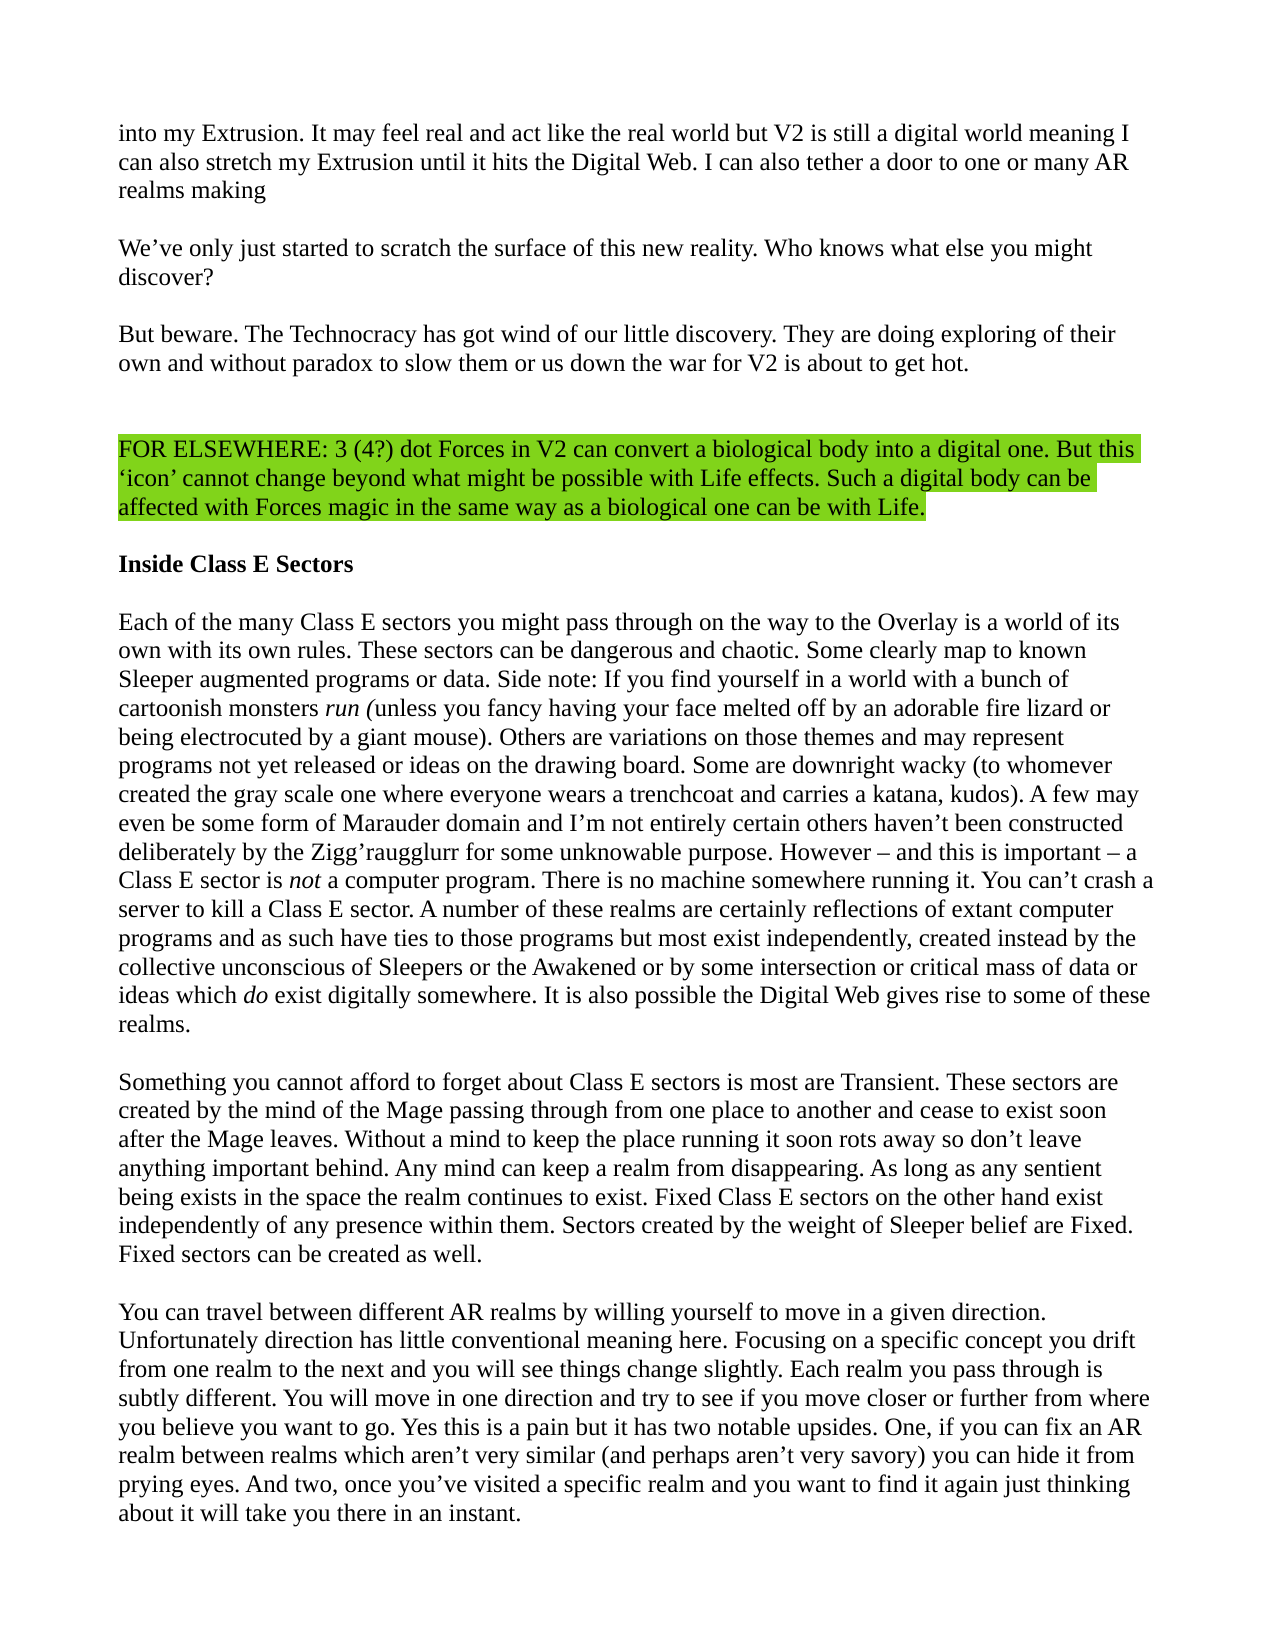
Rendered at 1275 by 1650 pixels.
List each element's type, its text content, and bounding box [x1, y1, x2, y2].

text Each of the many Class E sectors you might pass through on the way to the Overlay is a world of its own with its own rules. These sectors can be dangerous and chaotic. Some clearly map to known Sleeper augmented programs or data. Side note: If you find yourself in a world with a bunch of cartoonish monsters run (unless you fancy having your face melted off by an adorable fire lizard or being electrocuted by a giant mouse). Others are variations on those themes and may represent programs not yet released or ideas on the drawing board. Some are downright wacky (to whomever created the gray scale one where everyone wears a trenchcoat and carries a katana, kudos). A few may even be some form of Marauder domain and I’m not entirely certain others haven’t been constructed deliberately by the Zigg’raugglurr for some unknowable purpose. However – and this is important – a Class E sector is not a computer program. There is no machine somewhere running it. You can’t crash a server to kill a Class E sector. A number of these realms are certainly reflections of extant computer programs and as such have ties to those programs but most exist independently, created instead by the collective unconscious of Sleepers or the Awakened or by some intersection or critical mass of data or ideas which do exist digitally somewhere. It is also possible the Digital Web gives rise to some of these realms. [118, 607, 1157, 1038]
text into my Extrusion. It may feel real and act like the real world but V2 is still a digital world meaning I can also stretch my Extrusion until it hits the Digital Web. I can also tether a door to one or many AR realms making [118, 118, 1157, 204]
text But beware. The Technocracy has got wind of our little discovery. They are doing exploring of their own and without paradox to slow them or us down the war for V2 is about to get hot. [118, 319, 1157, 377]
text FOR ELSEWHERE: 3 (4?) dot Forces in V2 can convert a biological body into a digital one. But this ‘icon’ cannot change beyond what might be possible with Life effects. Such a digital body can be affected with Forces magic in the same way as a biological one can be with Life. [118, 434, 1157, 521]
text You can travel between different AR realms by willing yourself to move in a given direction. Unfortunately direction has little conventional meaning here. Focusing on a specific concept you drift from one realm to the next and you will see things change slightly. Each realm you pass through is subtly different. You will move in one direction and try to see if you move closer or further from where you believe you want to go. Yes this is a pain but it has two notable upsides. One, if you can fix an AR realm between realms which aren’t very similar (and perhaps aren’t very savory) you can hide it from prying eyes. And two, once you’ve visited a specific realm and you want to find it again just thinking about it will take you there in an instant. [118, 1297, 1157, 1527]
text We’ve only just started to scratch the surface of this new reality. Who knows what else you might discover? [118, 233, 1157, 291]
text Something you cannot afford to forget about Class E sectors is most are Transient. These sectors are created by the mind of the Mage passing through from one place to another and cease to exist soon after the Mage leaves. Without a mind to keep the place running it soon rots away so don’t leave anything important behind. Any mind can keep a realm from disappearing. As long as any sentient being exists in the space the realm continues to exist. Fixed Class E sectors on the other hand exist independently of any presence within them. Sectors created by the weight of Sleeper belief are Fixed. Fixed sectors can be created as well. [118, 1067, 1157, 1268]
text Inside Class E Sectors [118, 549, 1157, 578]
